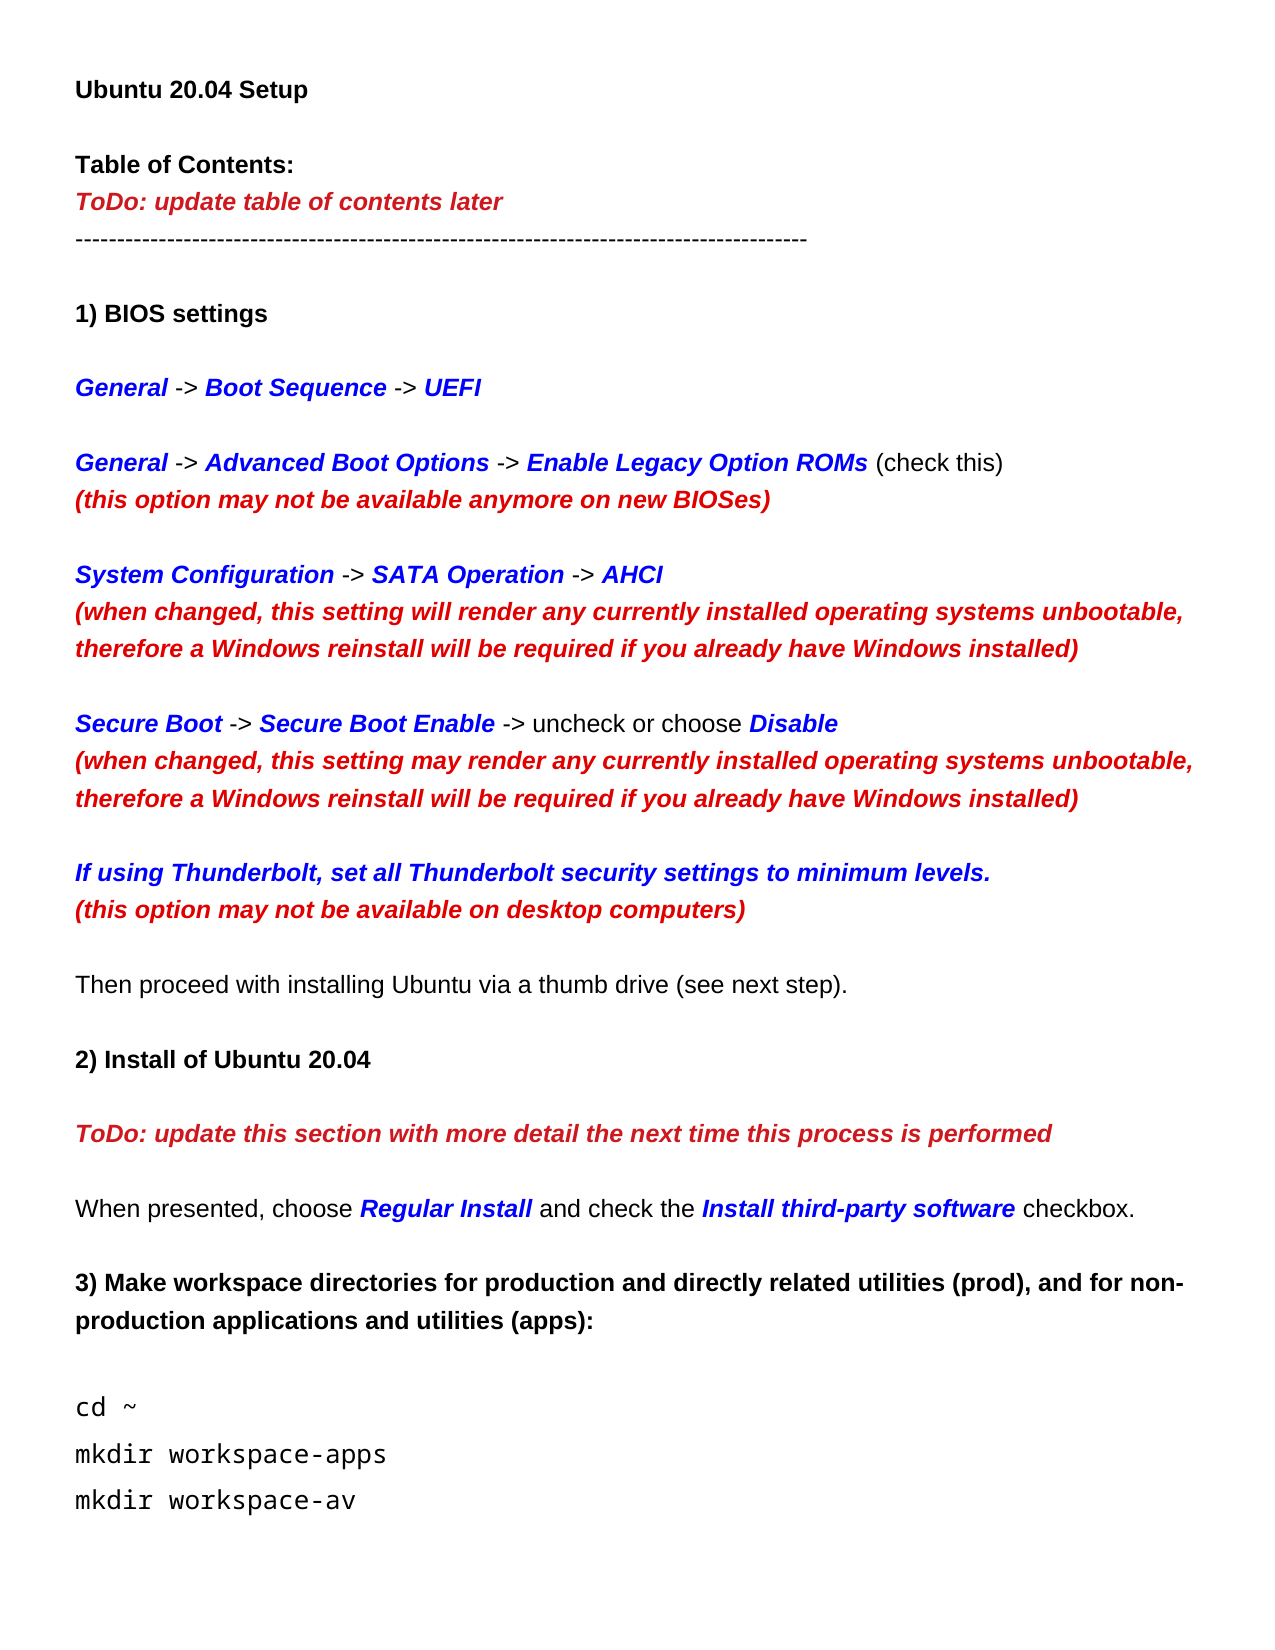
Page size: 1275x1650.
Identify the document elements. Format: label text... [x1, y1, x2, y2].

text General -> Advanced Boot Options -> Enable Legacy Option ROMs (check this) [75, 448, 1200, 477]
text (this option may not be available anymore on new BIOSes) [75, 485, 1200, 514]
text 1) BIOS settings [75, 299, 1200, 327]
text Ubuntu 20.04 Setup [75, 75, 1200, 104]
text System Configuration -> SATA Operation -> AHCI [75, 560, 1200, 588]
text 3) Make workspace directories for production and directly related utilities (prod), and for non-production applications and utilities (apps): [75, 1268, 1200, 1334]
text When presented, choose Regular Install and check the Install third-party software checkbox. [75, 1194, 1200, 1222]
text General -> Boot Sequence -> UEFI [75, 373, 1200, 402]
text ---------------------------------------------------------------------------------------- [75, 224, 1200, 253]
text (when changed, this setting may render any currently installed operating systems unbootable, therefore a Windows reinstall will be required if you already have Windows installed) [75, 746, 1200, 812]
text If using Thunderbolt, set all Thunderbolt security settings to minimum levels. [75, 858, 1200, 887]
text mkdir workspace-apps [75, 1435, 1200, 1471]
text (when changed, this setting will render any currently installed operating systems unbootable, therefore a Windows reinstall will be required if you already have Windows installed) [75, 597, 1200, 663]
text ToDo: update table of contents later [75, 187, 1200, 216]
text Table of Contents: [75, 149, 1200, 178]
text Then proceed with installing Ubuntu via a thumb drive (see next step). [75, 970, 1200, 999]
text mkdir workspace-av [75, 1481, 1200, 1517]
text Secure Boot -> Secure Boot Enable -> uncheck or choose Disable [75, 709, 1200, 738]
text (this option may not be available on desktop computers) [75, 895, 1200, 924]
text ToDo: update this section with more detail the next time this process is performed [75, 1119, 1200, 1148]
text cd ~ [75, 1389, 1200, 1424]
text 2) Install of Ubuntu 20.04 [75, 1044, 1200, 1073]
